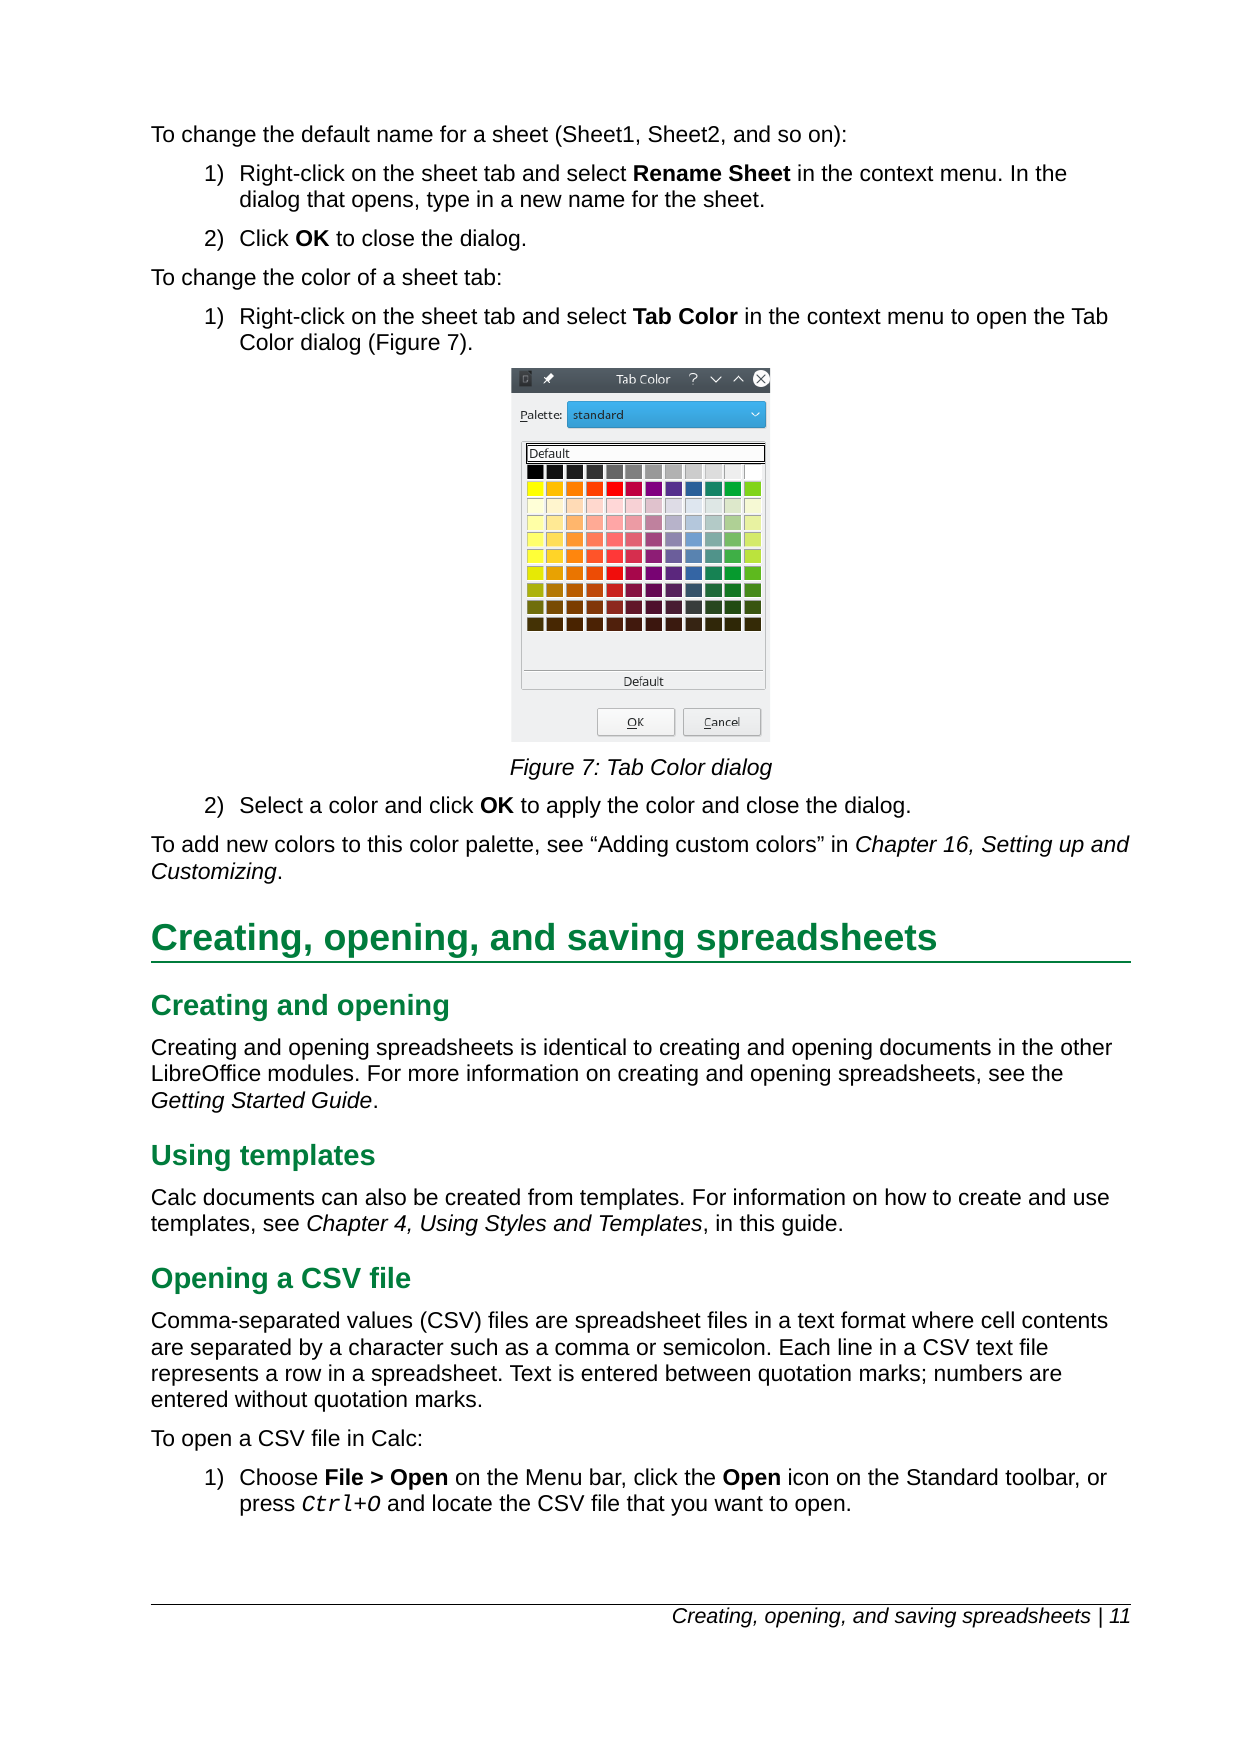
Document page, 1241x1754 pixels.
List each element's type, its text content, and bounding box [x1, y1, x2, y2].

list Right-click on the sheet tab and select Tab Color in the context menu to open the Tab Color dialog (Figure 7). [224, 303, 1131, 356]
list To open a CSV file in Calc: [151, 1425, 1131, 1452]
subtitle Creating, opening, and saving spreadsheets [151, 915, 1131, 961]
text Figure 7: Tab Color dialog [509, 754, 772, 780]
text Creating and opening spreadsheets is identical to creating and opening documents in the other LibreOffice modules. For more information on creating and opening spreadsheets, see the Getting Started Guide. [151, 1034, 1131, 1113]
text Comma-separated values (CSV) files are spreadsheet files in a text format where cell contents are separated by a character such as a comma or semicolon. Each line in a CSV text file represents a row in a spreadsheet. Text is entered between quotation marks; numbers are entered without quotation marks. [151, 1307, 1131, 1413]
list Select a color and click OK to apply the color and close the dialog. [224, 792, 1131, 819]
picture [511, 368, 771, 742]
subtitle Using templates [151, 1138, 1131, 1171]
list Click OK to close the dialog. [224, 225, 1131, 251]
text Calc documents can also be created from templates. For information on how to create and use templates, see Chapter 4, Using Styles and Templates, in this guide. [151, 1184, 1131, 1237]
list To change the default name for a sheet (Sheet1, Sheet2, and so on): [151, 121, 1131, 147]
subtitle Creating and opening [151, 988, 1131, 1022]
list Right-click on the sheet tab and select Rename Sheet in the context menu. In the dialog that opens, type in a new name for the sheet. [224, 160, 1131, 213]
subtitle Opening a CSV file [151, 1261, 1131, 1295]
text To add new colors to this color palette, see “Adding custom colors” in Chapter 16, Setting up and Customizing. [151, 831, 1131, 884]
list To change the color of a sheet tab: [151, 264, 1131, 290]
list Choose File > Open on the Menu bar, click the Open icon on the Standard toolbar, or press Ctrl+O and locate the CSV file that you want to open. [224, 1464, 1131, 1519]
